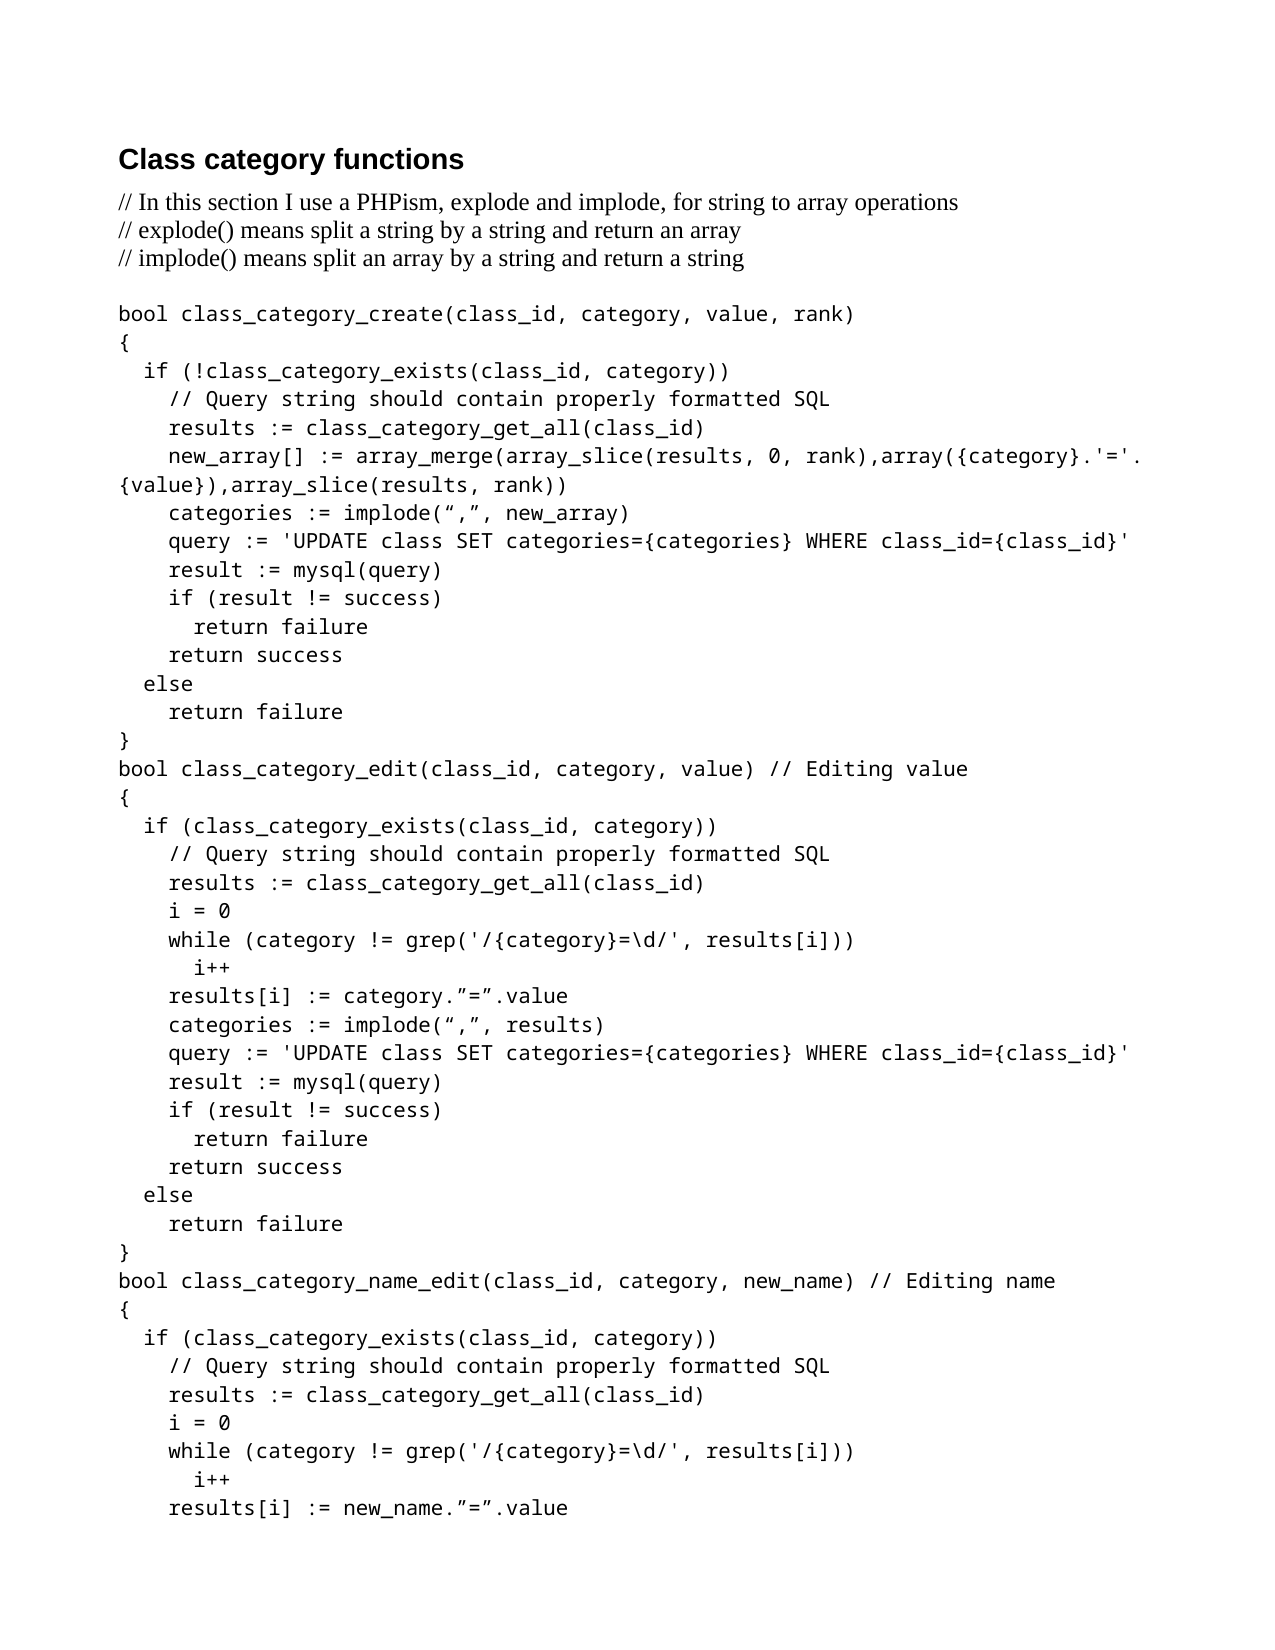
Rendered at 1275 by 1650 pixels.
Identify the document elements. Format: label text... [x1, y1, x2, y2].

text result := mysql(query) [118, 1067, 1157, 1095]
text bool class_category_name_edit(class_id, category, new_name) // Editing name [118, 1266, 1157, 1294]
text while (category != grep('/{category}=\d/', results[i])) [118, 925, 1157, 953]
text } [118, 1237, 1157, 1266]
text // Query string should contain properly formatted SQL [118, 839, 1157, 868]
text if (class_category_exists(class_id, category)) [118, 811, 1157, 839]
text return success [118, 1152, 1157, 1181]
text return success [118, 640, 1157, 669]
text results[i] := new_name.”=”.value [118, 1493, 1157, 1522]
text bool class_category_create(class_id, category, value, rank) [118, 299, 1157, 327]
text // Query string should contain properly formatted SQL [118, 384, 1157, 413]
text categories := implode(“,”, new_array) [118, 498, 1157, 527]
text i++ [118, 953, 1157, 982]
text if (!class_category_exists(class_id, category)) [118, 356, 1157, 384]
text if (class_category_exists(class_id, category)) [118, 1323, 1157, 1351]
text return failure [118, 697, 1157, 726]
text return failure [118, 1124, 1157, 1152]
text return failure [118, 1209, 1157, 1237]
text // In this section I use a PHPism, explode and implode, for string to array operations [118, 188, 1157, 216]
text else [118, 1181, 1157, 1209]
text results := class_category_get_all(class_id) [118, 1380, 1157, 1408]
text results[i] := category.”=”.value [118, 982, 1157, 1010]
text return failure [118, 612, 1157, 640]
text { [118, 782, 1157, 811]
text // Query string should contain properly formatted SQL [118, 1351, 1157, 1380]
text if (result != success) [118, 1095, 1157, 1124]
text // implode() means split an array by a string and return a string [118, 244, 1157, 271]
text bool class_category_edit(class_id, category, value) // Editing value [118, 754, 1157, 782]
text { [118, 1294, 1157, 1323]
text i = 0 [118, 896, 1157, 925]
text while (category != grep('/{category}=\d/', results[i])) [118, 1437, 1157, 1465]
text } [118, 726, 1157, 754]
subtitle Class category functions [118, 143, 1157, 176]
text if (result != success) [118, 583, 1157, 612]
text result := mysql(query) [118, 555, 1157, 583]
text { [118, 327, 1157, 356]
text // explode() means split a string by a string and return an array [118, 216, 1157, 244]
text new_array[] := array_merge(array_slice(results, 0, rank),array({category}.'='.{value}),array_slice(results, rank)) [118, 441, 1157, 498]
text i++ [118, 1465, 1157, 1493]
text query := 'UPDATE class SET categories={categories} WHERE class_id={class_id}' [118, 1038, 1157, 1067]
text query := 'UPDATE class SET categories={categories} WHERE class_id={class_id}' [118, 527, 1157, 555]
text results := class_category_get_all(class_id) [118, 868, 1157, 896]
text categories := implode(“,”, results) [118, 1010, 1157, 1038]
text i = 0 [118, 1408, 1157, 1437]
text else [118, 669, 1157, 697]
text results := class_category_get_all(class_id) [118, 413, 1157, 441]
